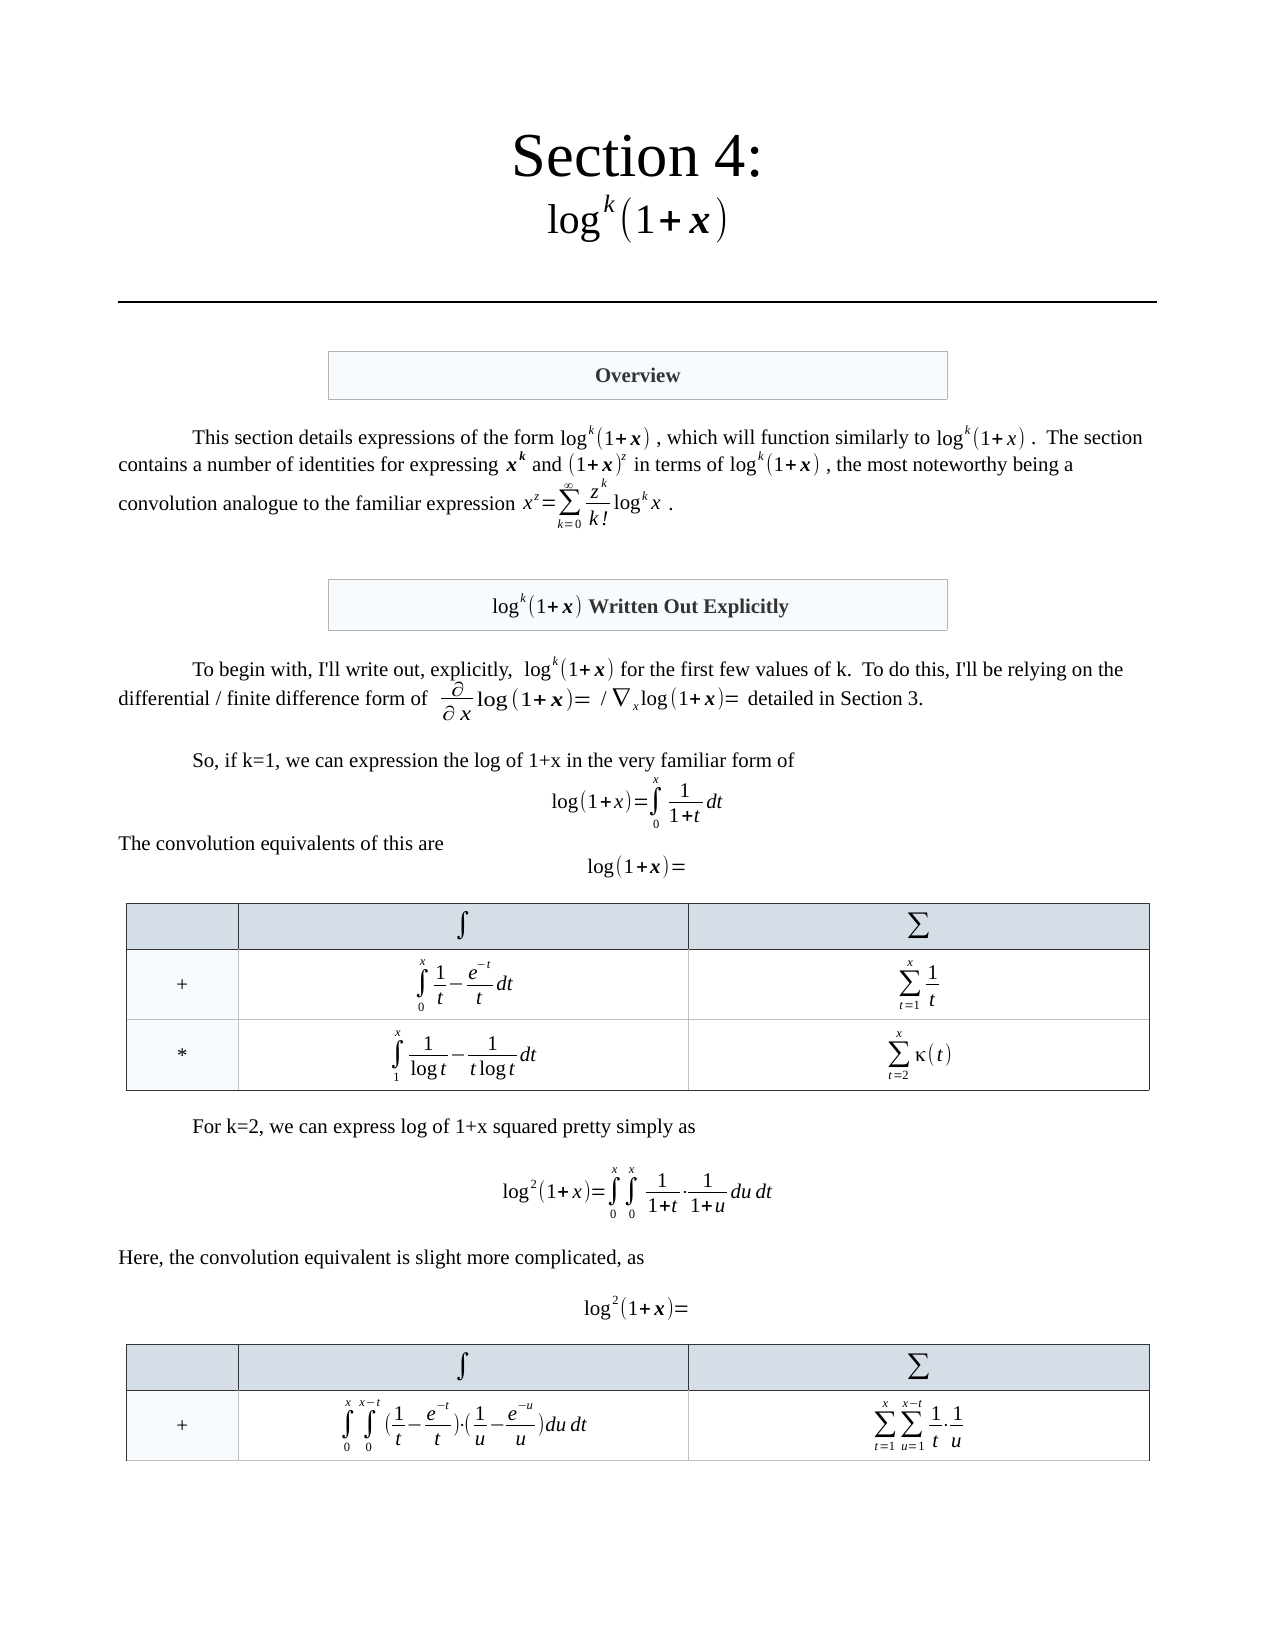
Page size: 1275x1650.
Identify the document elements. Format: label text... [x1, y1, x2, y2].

table_header [127, 904, 238, 949]
text The convolution equivalents of this are [118, 831, 1157, 855]
table_header [689, 904, 1149, 949]
table_header [239, 1345, 688, 1390]
table_cell + [127, 950, 238, 1019]
table_cell [689, 1020, 1149, 1090]
table_cell [239, 1020, 688, 1090]
text Section 4: [118, 118, 1157, 190]
table_cell [239, 1391, 688, 1460]
text So, if k=1, we can expression the log of 1+x in the very familiar form of [118, 748, 1157, 772]
table_cell [689, 950, 1149, 1019]
table_cell * [127, 1020, 238, 1090]
text For k=2, we can express log of 1+x squared pretty simply as [118, 1114, 1157, 1138]
table_cell [239, 950, 688, 1019]
text To begin with, I'll write out, explicitly, for the first few values of k. To do this, I'll be relying on the differential / finite difference form of /detailed in Section 3. [118, 654, 1157, 724]
table_cell + [127, 1391, 238, 1460]
text This section details expressions of the form, which will function similarly to. The section contains a number of identities for expressingandin terms of, the most noteworthy being a convolution analogue to the familiar expression. [118, 423, 1157, 531]
text Overview [329, 352, 947, 399]
table_header [239, 904, 688, 949]
table_header [127, 1345, 238, 1390]
text Written Out Explicitly [329, 580, 947, 630]
text Here, the convolution equivalent is slight more complicated, as [118, 1245, 1157, 1269]
table_cell [689, 1391, 1149, 1460]
table_header [689, 1345, 1149, 1390]
